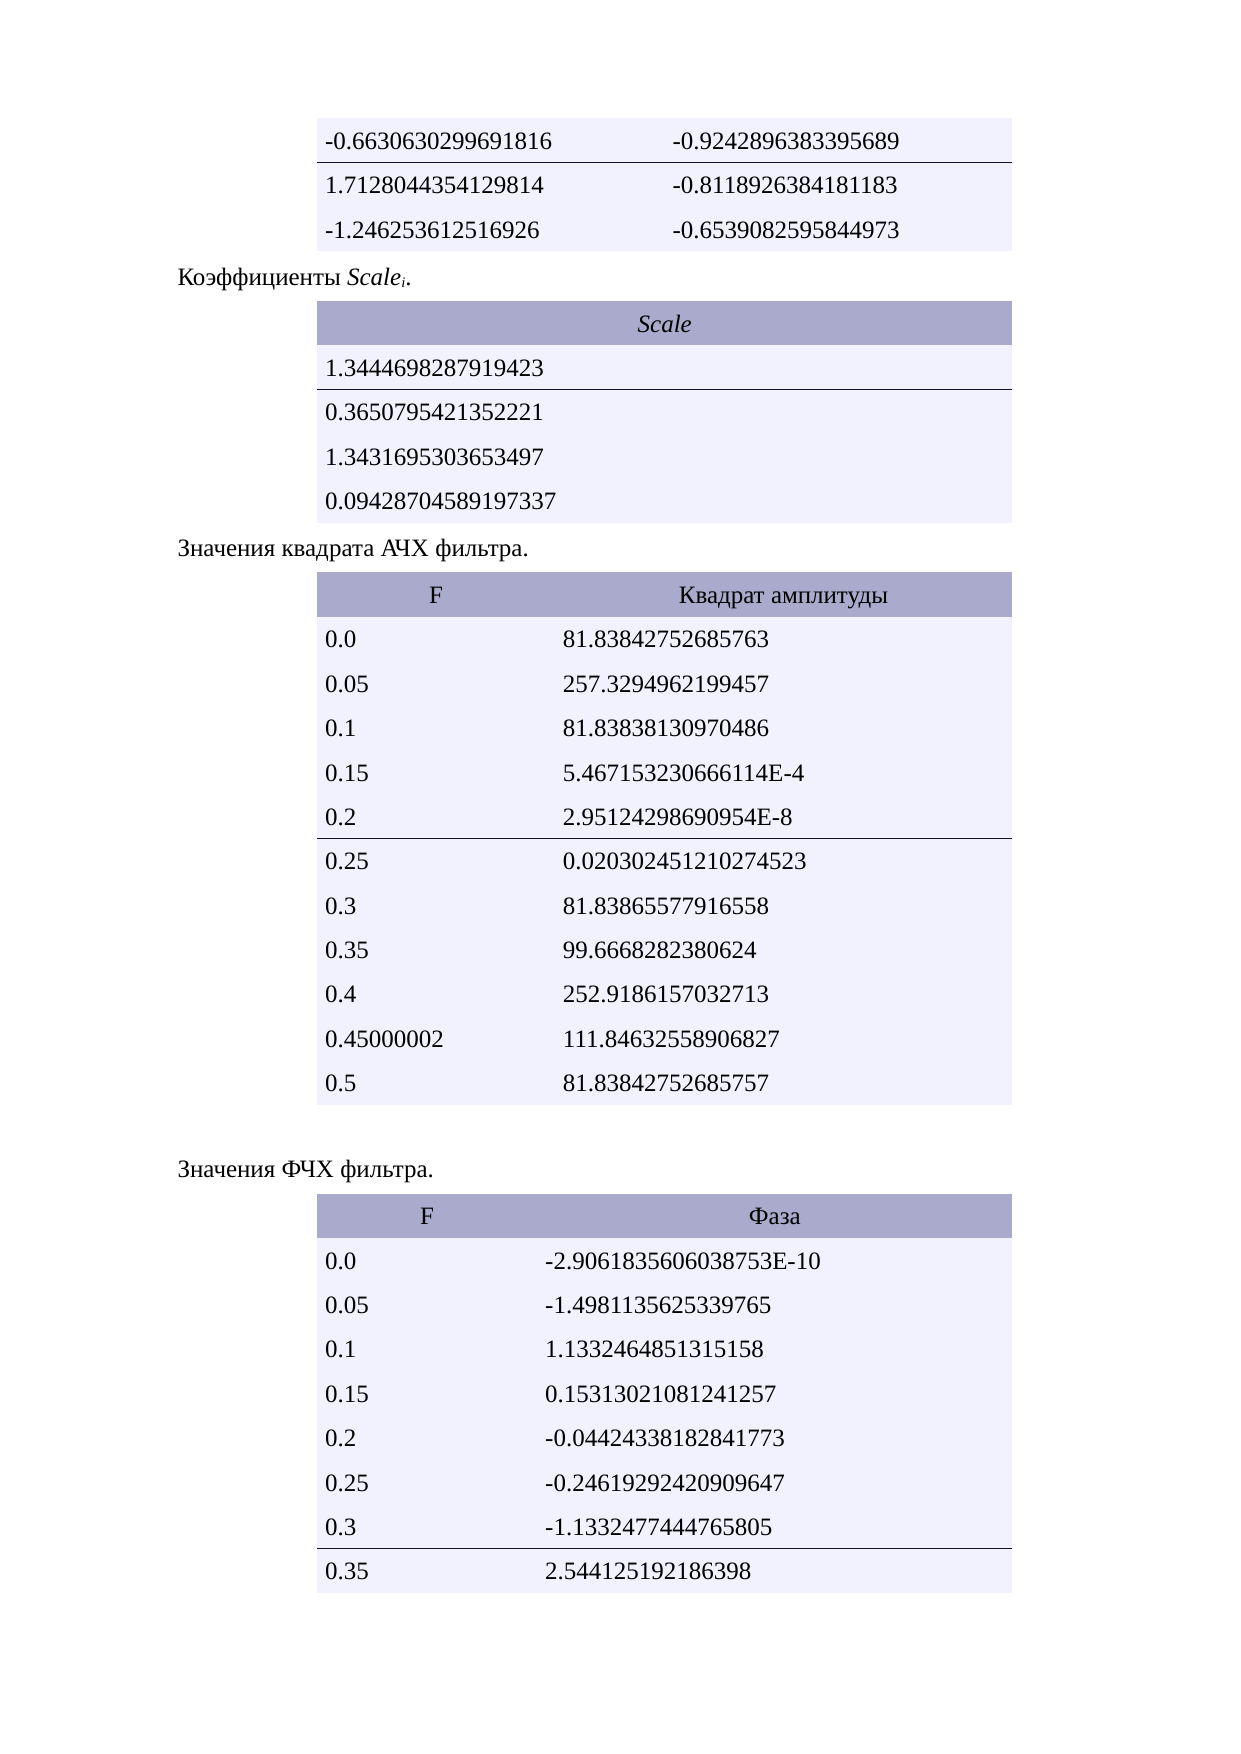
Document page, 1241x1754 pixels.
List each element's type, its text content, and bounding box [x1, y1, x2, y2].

table_cell 0.25 [317, 839, 555, 883]
table_cell -0.9242896383395689 [664, 118, 1012, 162]
table_header F [317, 572, 555, 617]
table_cell -0.6539082595844973 [664, 207, 1012, 251]
table_cell 0.45000002 [317, 1016, 555, 1060]
table_cell 99.6668282380624 [555, 927, 1012, 972]
table_header Scale [317, 301, 1012, 345]
table_cell 0.020302451210274523 [555, 839, 1012, 883]
table_cell 0.15 [317, 750, 555, 794]
table_cell 0.5 [317, 1060, 555, 1105]
table_cell 0.05 [317, 1282, 537, 1327]
table_cell 0.15 [317, 1371, 537, 1415]
table_header F [317, 1194, 537, 1238]
table_cell -1.1332477444765805 [537, 1504, 1012, 1548]
table_cell 1.3431695303653497 [317, 434, 1012, 478]
table_cell -0.8118926384181183 [664, 163, 1012, 207]
table_cell 0.4 [317, 972, 555, 1016]
table_cell 0.3 [317, 883, 555, 927]
table_cell 0.3650795421352221 [317, 390, 1012, 434]
table_cell -0.04424338182841773 [537, 1415, 1012, 1460]
table_cell 257.3294962199457 [555, 661, 1012, 705]
table_cell 81.83865577916558 [555, 883, 1012, 927]
table_cell 111.84632558906827 [555, 1016, 1012, 1060]
table_cell 0.09428704589197337 [317, 478, 1012, 523]
table_cell -1.246253612516926 [317, 207, 664, 251]
table_cell -0.24619292420909647 [537, 1460, 1012, 1504]
text Коэффициенты Scalei. [177, 262, 1152, 290]
table_cell -1.4981135625339765 [537, 1282, 1012, 1327]
table_cell 0.35 [317, 927, 555, 972]
table_cell 1.3444698287919423 [317, 345, 1012, 389]
table_header Фаза [537, 1194, 1012, 1238]
table_cell 0.1 [317, 705, 555, 750]
text Значения квадрата АЧХ фильтра. [177, 533, 1152, 562]
table_cell 0.35 [317, 1549, 537, 1593]
table_cell -2.9061835606038753E-10 [537, 1238, 1012, 1282]
table_cell 0.0 [317, 617, 555, 661]
table_cell 81.83838130970486 [555, 705, 1012, 750]
text Значения ФЧХ фильтра. [177, 1154, 1152, 1183]
table_cell 0.15313021081241257 [537, 1371, 1012, 1415]
table_cell 0.3 [317, 1504, 537, 1548]
table_cell -0.6630630299691816 [317, 118, 664, 162]
table_cell 252.9186157032713 [555, 972, 1012, 1016]
table_cell 1.7128044354129814 [317, 163, 664, 207]
table_cell 81.83842752685757 [555, 1060, 1012, 1105]
table_cell 0.2 [317, 794, 555, 838]
table_header Квадрат амплитуды [555, 572, 1012, 617]
table_cell 81.83842752685763 [555, 617, 1012, 661]
table_cell 0.2 [317, 1415, 537, 1460]
table_cell 2.544125192186398 [537, 1549, 1012, 1593]
table_cell 5.467153230666114E-4 [555, 750, 1012, 794]
table_cell 0.0 [317, 1238, 537, 1282]
table_cell 0.1 [317, 1327, 537, 1371]
table_cell 2.95124298690954E-8 [555, 794, 1012, 838]
table_cell 1.1332464851315158 [537, 1327, 1012, 1371]
table_cell 0.05 [317, 661, 555, 705]
table_cell 0.25 [317, 1460, 537, 1504]
